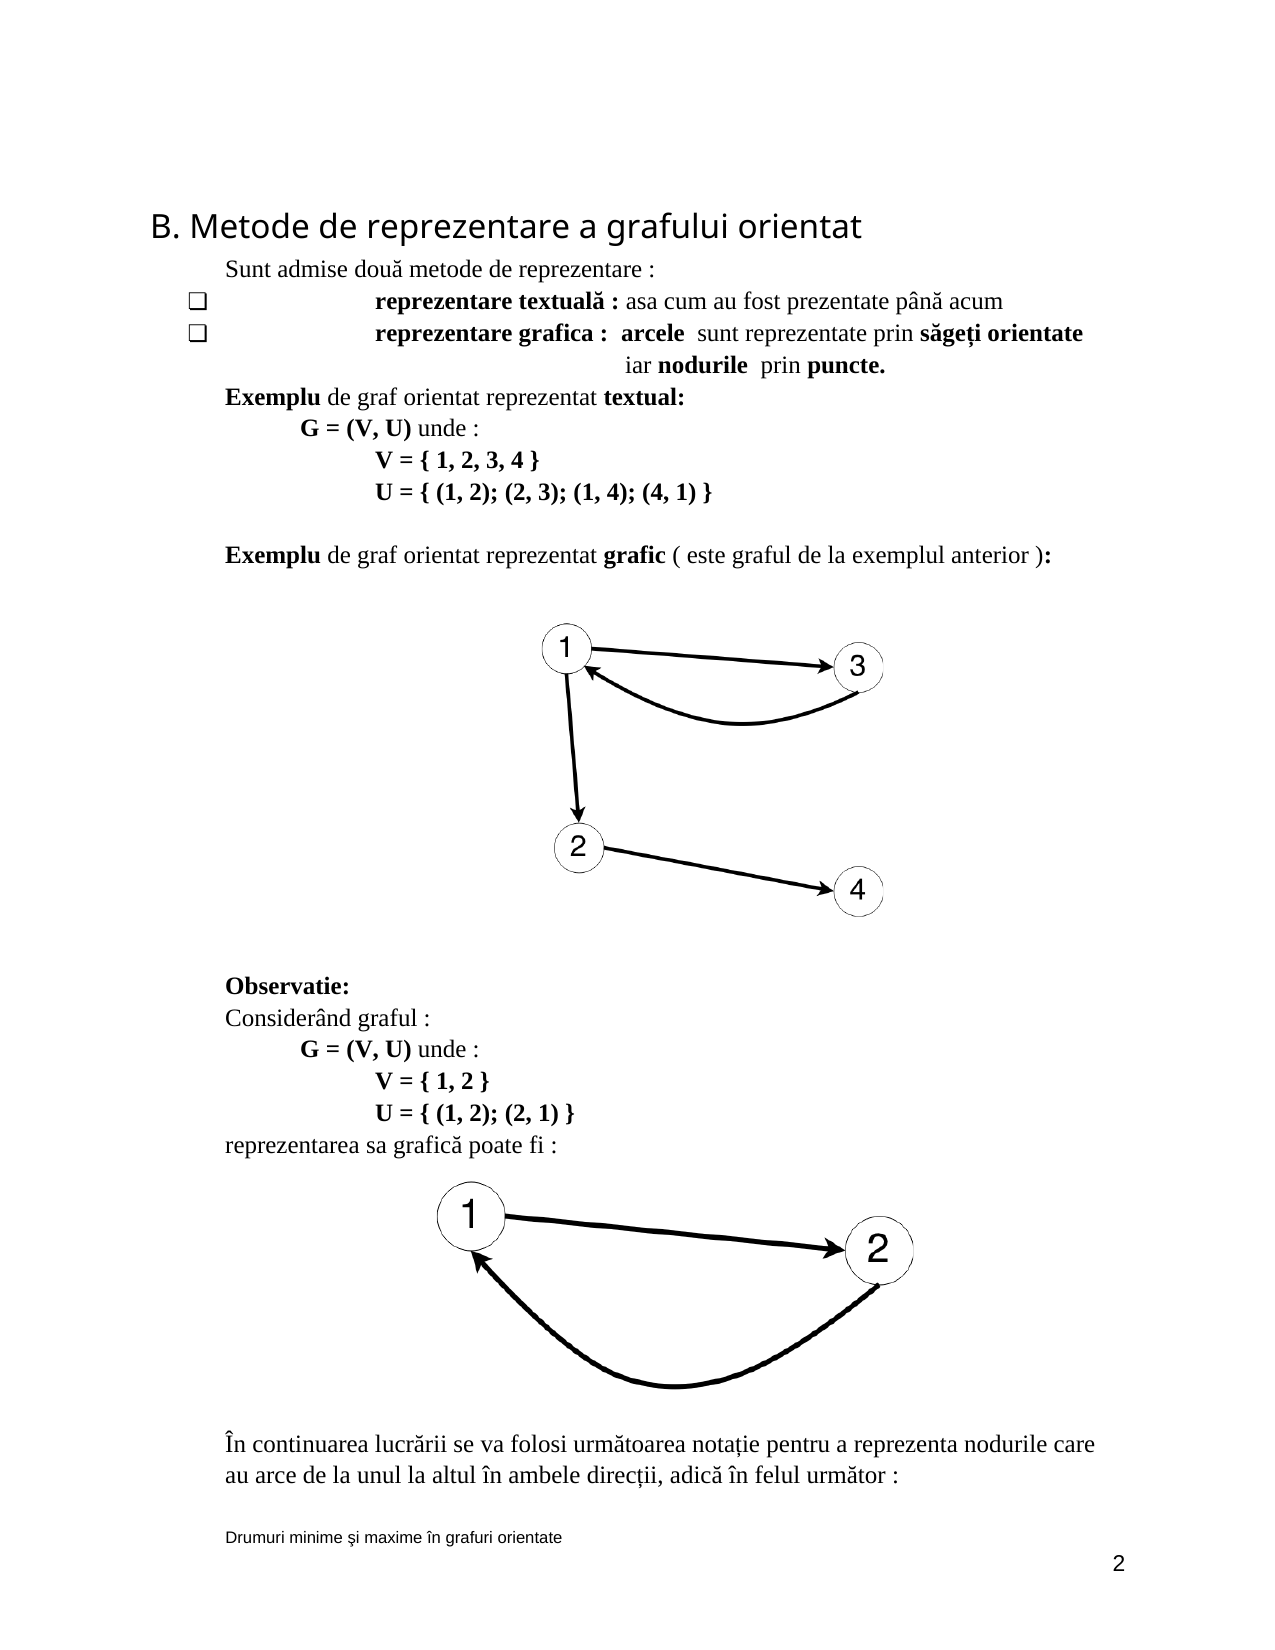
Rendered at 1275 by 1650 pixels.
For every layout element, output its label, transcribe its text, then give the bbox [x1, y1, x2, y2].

subtitle B. Metode de reprezentare a grafului orientat [150, 203, 1125, 248]
text V = { 1, 2, 3, 4 } [225, 446, 1125, 474]
text U = { (1, 2); (2, 1) } [225, 1099, 1125, 1127]
text Observatie: [150, 972, 1125, 1000]
text Exemplu de graf orientat reprezentat textual: [225, 383, 1125, 410]
text iar nodurile prin puncte. [225, 351, 1125, 378]
text U = { (1, 2); (2, 3); (1, 4); (4, 1) } [225, 478, 1125, 506]
text Exemplu de graf orientat reprezentat grafic ( este graful de la exemplul anterior ): [225, 541, 1125, 569]
list reprezentare grafica : arcele sunt reprezentate prin săgeți orientate [187, 319, 1125, 347]
text În continuarea lucrării se va folosi următoarea notație pentru a reprezenta nodurile care au arce de la unul la altul în ambele direcții, adică în felul următor : [225, 1430, 1125, 1489]
text Considerând graful : [150, 1004, 1125, 1032]
list reprezentare textuală : asa cum au fost prezentate până acum [187, 287, 1125, 315]
picture [436, 1181, 914, 1408]
text G = (V, U) unde : [225, 414, 1125, 442]
text Sunt admise două metode de reprezentare : [150, 255, 1125, 282]
text V = { 1, 2 } [225, 1067, 1125, 1095]
text reprezentarea sa grafică poate fi : [225, 1131, 1125, 1159]
text G = (V, U) unde : [225, 1036, 1125, 1063]
picture [541, 623, 884, 918]
